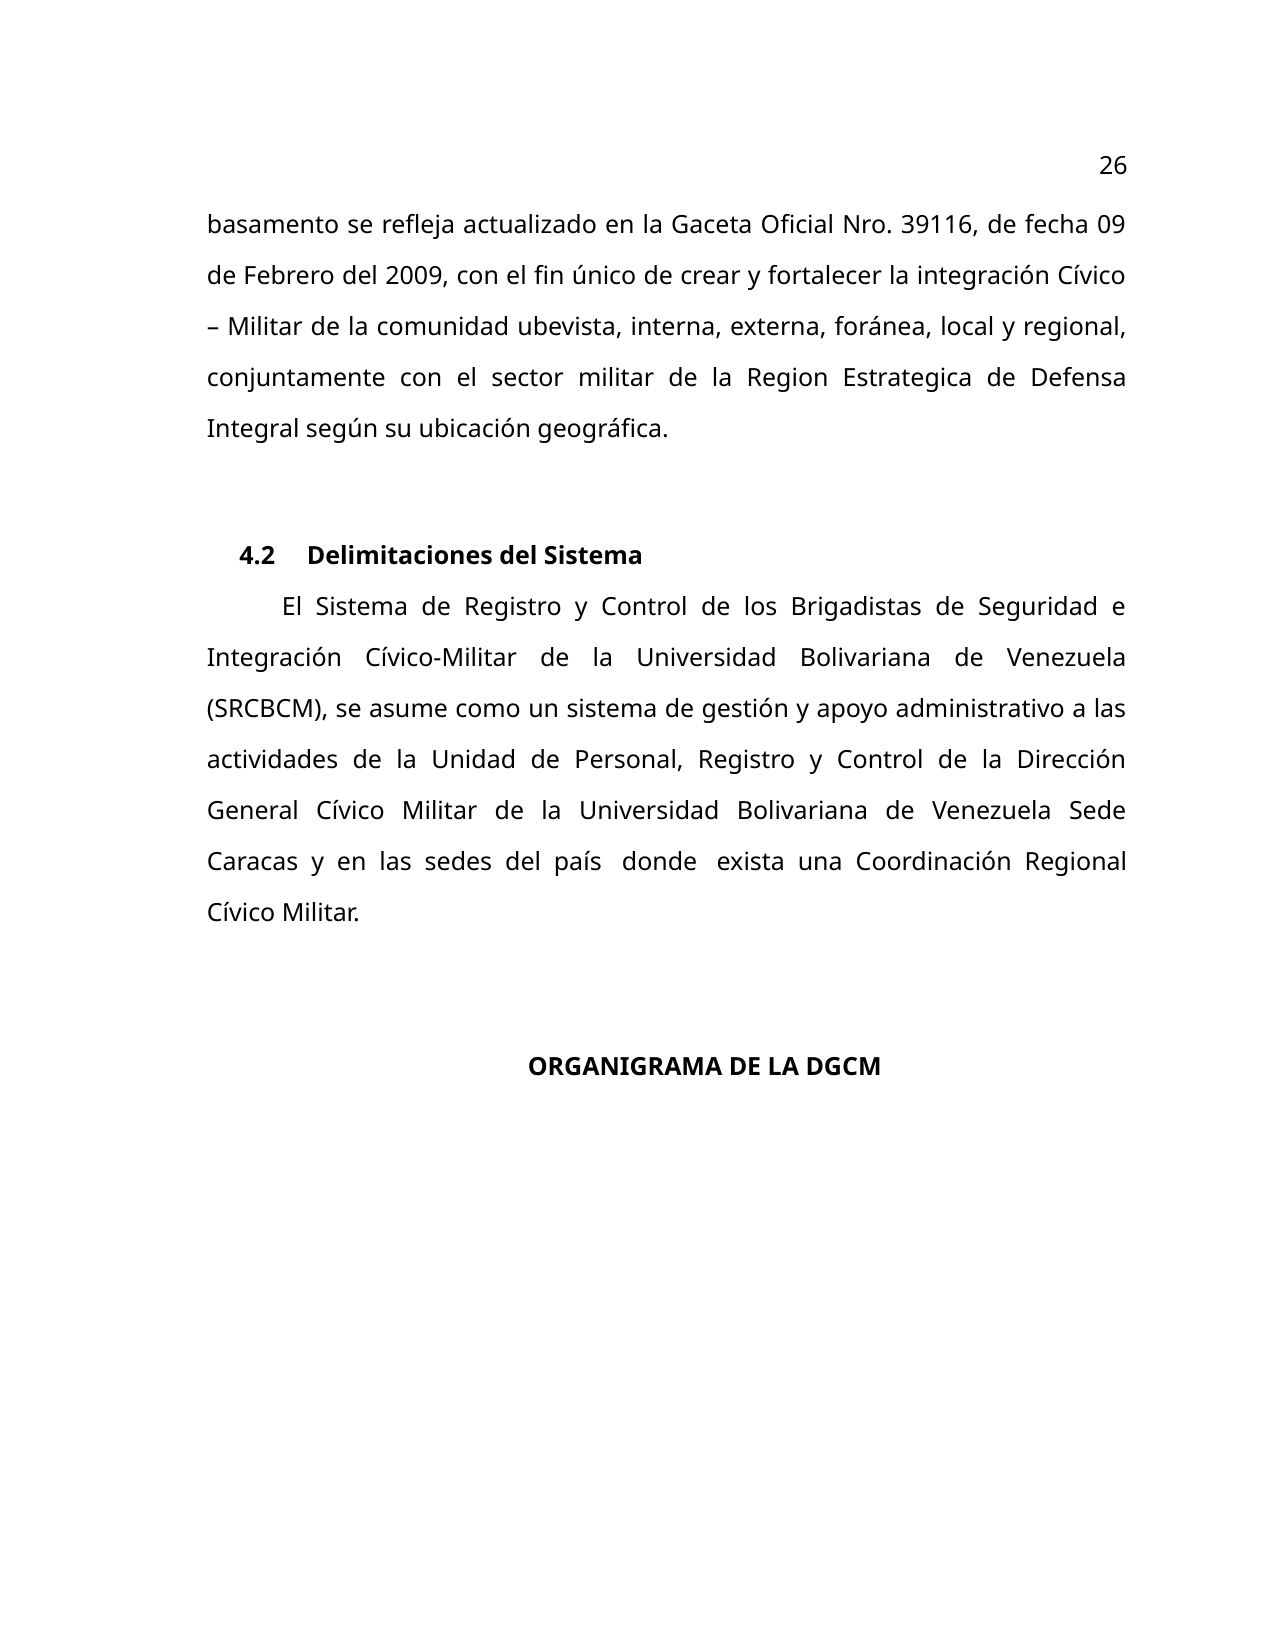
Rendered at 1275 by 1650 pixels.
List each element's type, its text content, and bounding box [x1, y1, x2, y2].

text basamento se refleja actualizado en la Gaceta Oficial Nro. 39116, de fecha 09 de Febrero del 2009, con el fin único de crear y fortalecer la integración Cívico – Militar de la comunidad ubevista, interna, externa, foránea, local y regional, conjuntamente con el sector militar de la Region Estrategica de Defensa Integral según su ubicación geográfica. [207, 207, 1127, 445]
text ORGANIGRAMA DE LA DGCM [207, 1048, 1127, 1082]
text El Sistema de Registro y Control de los Brigadistas de Seguridad e Integración Cívico-Militar de la Universidad Bolivariana de Venezuela (SRCBCM), se asume como un sistema de gestión y apoyo administrativo a las actividades de la Unidad de Personal, Registro y Control de la Dirección General Cívico Militar de la Universidad Bolivariana de Venezuela Sede Caracas y en las sedes del país donde exista una Coordinación Regional Cívico Militar. [207, 589, 1127, 929]
subtitle Delimitaciones del Sistema [233, 538, 1127, 572]
